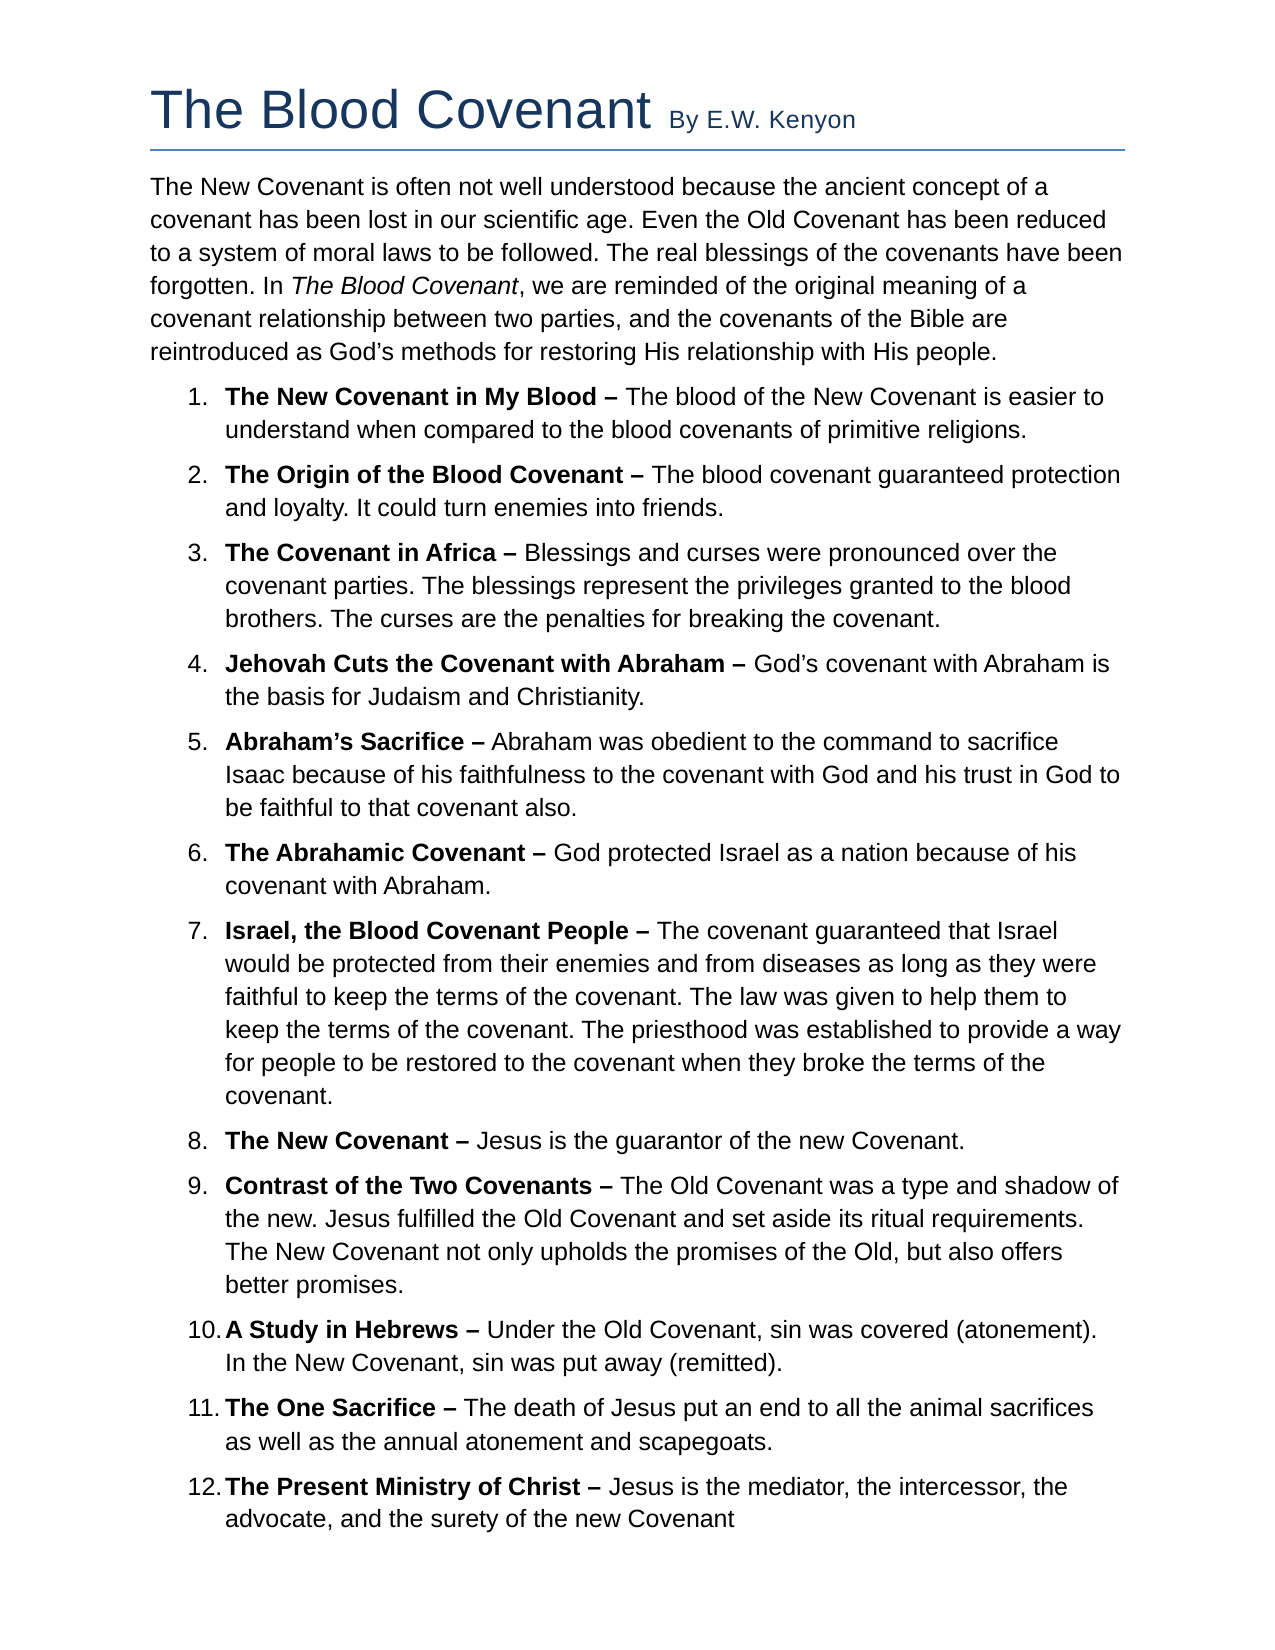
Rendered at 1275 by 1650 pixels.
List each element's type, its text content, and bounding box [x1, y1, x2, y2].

list The One Sacrifice – The death of Jesus put an end to all the animal sacrifices as well as the annual atonement and scapegoats. [187, 1393, 1125, 1455]
list The Present Ministry of Christ – Jesus is the mediator, the intercessor, the advocate, and the surety of the new Covenant [187, 1471, 1125, 1533]
list The New Covenant in My Blood – The blood of the New Covenant is easier to understand when compared to the blood covenants of primitive religions. [187, 382, 1125, 444]
list Abraham’s Sacrifice – Abraham was obedient to the command to sacrifice Isaac because of his faithfulness to the covenant with God and his trust in God to be faithful to that covenant also. [187, 727, 1125, 822]
list Jehovah Cuts the Covenant with Abraham – God’s covenant with Abraham is the basis for Judaism and Christianity. [187, 649, 1125, 711]
list The Abrahamic Covenant – God protected Israel as a nation because of his covenant with Abraham. [187, 838, 1125, 900]
list Israel, the Blood Covenant People – The covenant guaranteed that Israel would be protected from their enemies and from diseases as long as they were faithful to keep the terms of the covenant. The law was given to help them to keep the terms of the covenant. The priesthood was established to provide a way for people to be restored to the covenant when they broke the terms of the covenant. [187, 916, 1125, 1110]
list A Study in Hebrews – Under the Old Covenant, sin was covered (atonement). In the New Covenant, sin was put away (remitted). [187, 1315, 1125, 1377]
list Contrast of the Two Covenants – The Old Covenant was a type and shadow of the new. Jesus fulfilled the Old Covenant and set aside its ritual requirements. The New Covenant not only upholds the promises of the Old, but also offers better promises. [187, 1171, 1125, 1299]
text The New Covenant is often not well understood because the ancient concept of a covenant has been lost in our scientific age. Even the Old Covenant has been reduced to a system of moral laws to be followed. The real blessings of the covenants have been forgotten. In The Blood Covenant, we are reminded of the original meaning of a covenant relationship between two parties, and the covenants of the Bible are reintroduced as God’s methods for restoring His relationship with His people. [150, 172, 1125, 366]
title The Blood Covenant By E.W. Kenyon [150, 78, 1125, 149]
list The New Covenant – Jesus is the guarantor of the new Covenant. [187, 1126, 1125, 1155]
list The Covenant in Africa – Blessings and curses were pronounced over the covenant parties. The blessings represent the privileges granted to the blood brothers. The curses are the penalties for breaking the covenant. [187, 538, 1125, 633]
list The Origin of the Blood Covenant – The blood covenant guaranteed protection and loyalty. It could turn enemies into friends. [187, 460, 1125, 522]
